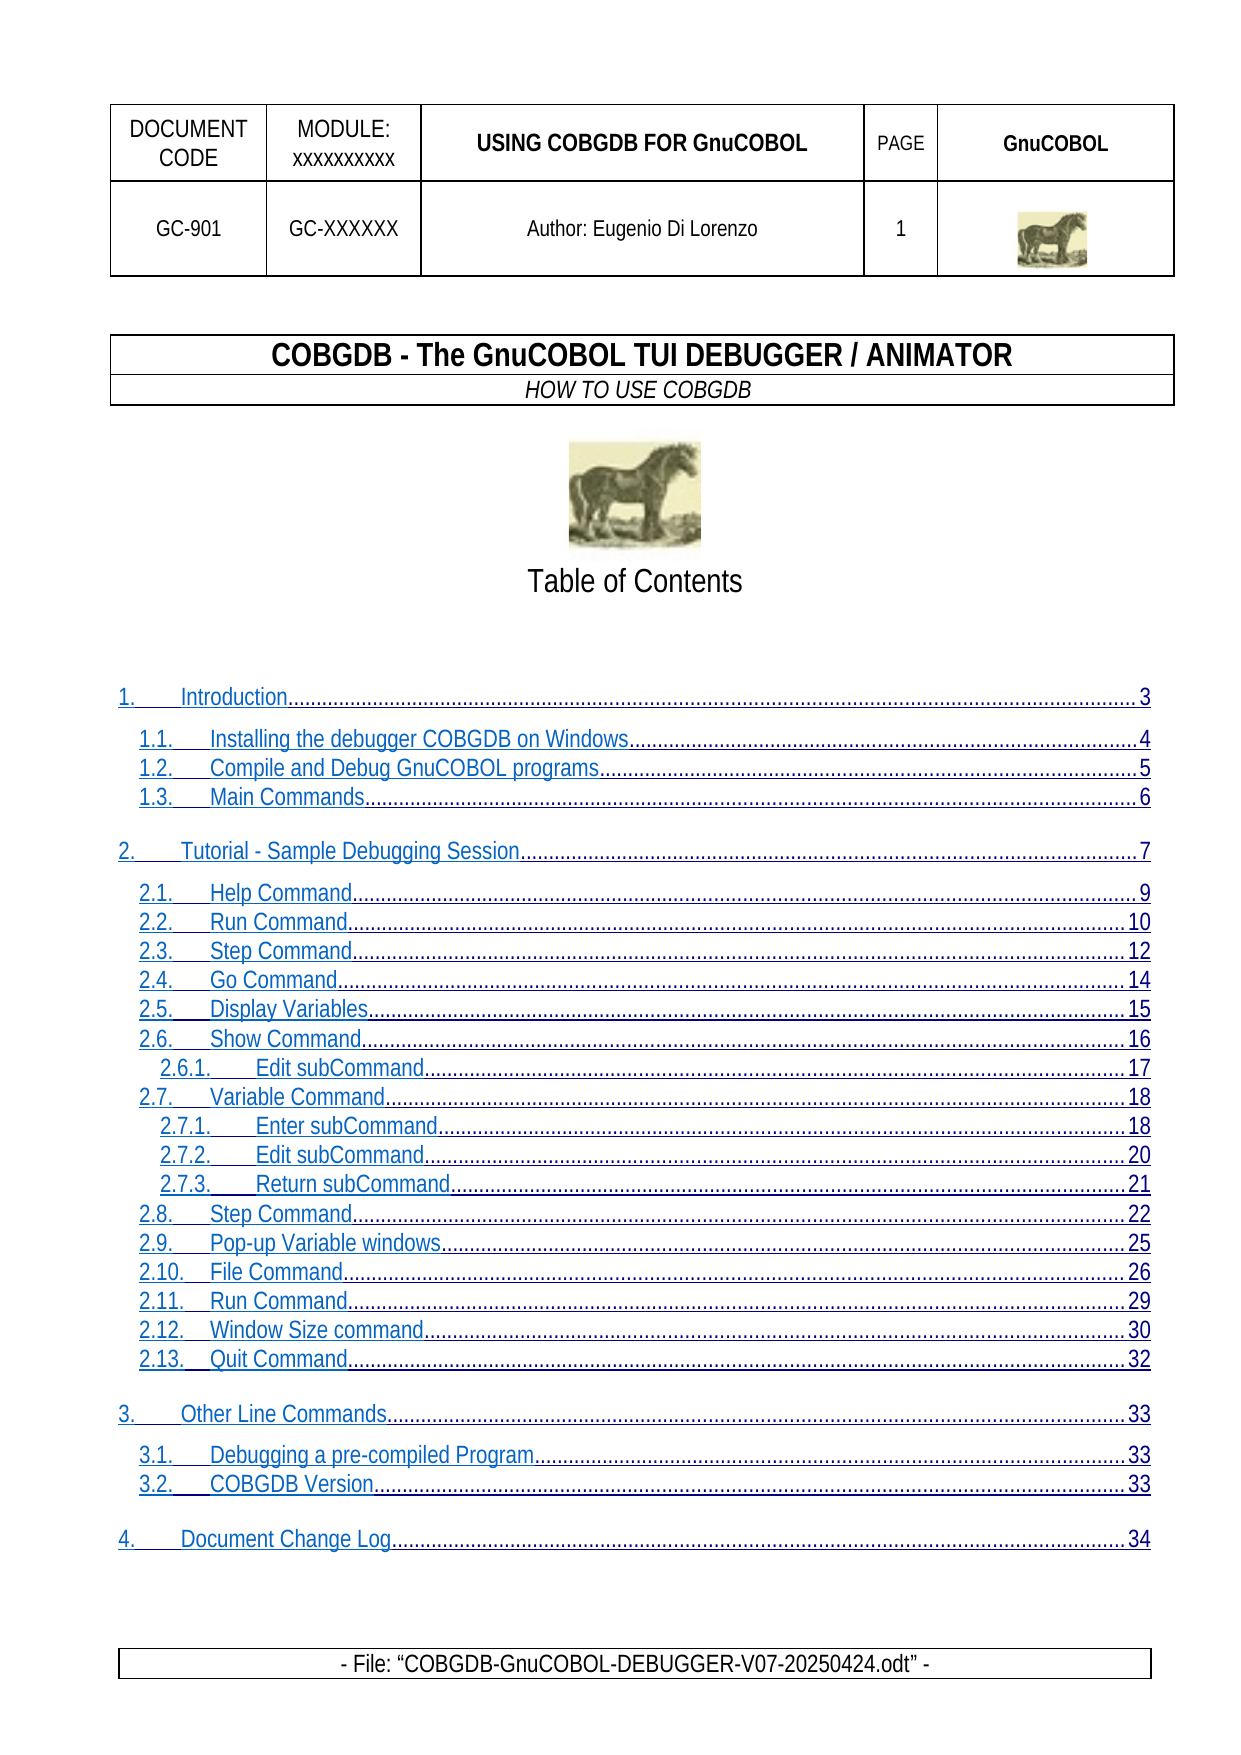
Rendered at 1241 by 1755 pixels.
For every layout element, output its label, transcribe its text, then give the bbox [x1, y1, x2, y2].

text 3.2. COBGDB Version 33 [139, 1469, 1152, 1498]
table_header COBGDB - The GnuCOBOL TUI DEBUGGER / ANIMATOR [111, 336, 1173, 374]
text 2.8. Step Command 22 [139, 1198, 1152, 1228]
text 2.12. Window Size command 30 [139, 1315, 1152, 1344]
text 1. Introduction 3 [118, 682, 1152, 711]
text 2.7.1. Enter subCommand 18 [160, 1111, 1152, 1140]
text 2.1. Help Command 9 [139, 878, 1152, 907]
text 2.6.1. Edit subCommand 17 [160, 1053, 1152, 1082]
text 2.13. Quit Command 32 [139, 1344, 1152, 1373]
text 2.3. Step Command 12 [139, 936, 1152, 965]
text Table of Contents [118, 561, 1152, 599]
text 2.7. Variable Command 18 [139, 1082, 1152, 1111]
text 2.6. Show Command 16 [139, 1023, 1152, 1053]
text 2.4. Go Command 14 [139, 965, 1152, 994]
text 1.1. Installing the debugger COBGDB on Windows 4 [139, 723, 1152, 753]
text 1.2. Compile and Debug GnuCOBOL programs 5 [139, 753, 1152, 782]
text 2.10. File Command 26 [139, 1257, 1152, 1286]
text 2.11. Run Command 29 [139, 1286, 1152, 1315]
text 2.7.3. Return subCommand 21 [160, 1169, 1152, 1198]
text 2.9. Pop-up Variable windows 25 [139, 1228, 1152, 1257]
text 2.7.2. Edit subCommand 20 [160, 1140, 1152, 1169]
text 1.3. Main Commands 6 [139, 782, 1152, 811]
text 4. Document Change Log 34 [118, 1523, 1152, 1553]
text 3. Other Line Commands 33 [118, 1398, 1152, 1428]
text 2. Tutorial - Sample Debugging Session 7 [118, 836, 1152, 865]
text 2.2. Run Command 10 [139, 907, 1152, 936]
text 2.5. Display Variables 15 [139, 994, 1152, 1023]
table_cell HOW TO USE COBGDB [111, 375, 1173, 404]
text 3.1. Debugging a pre-compiled Program 33 [139, 1440, 1152, 1469]
